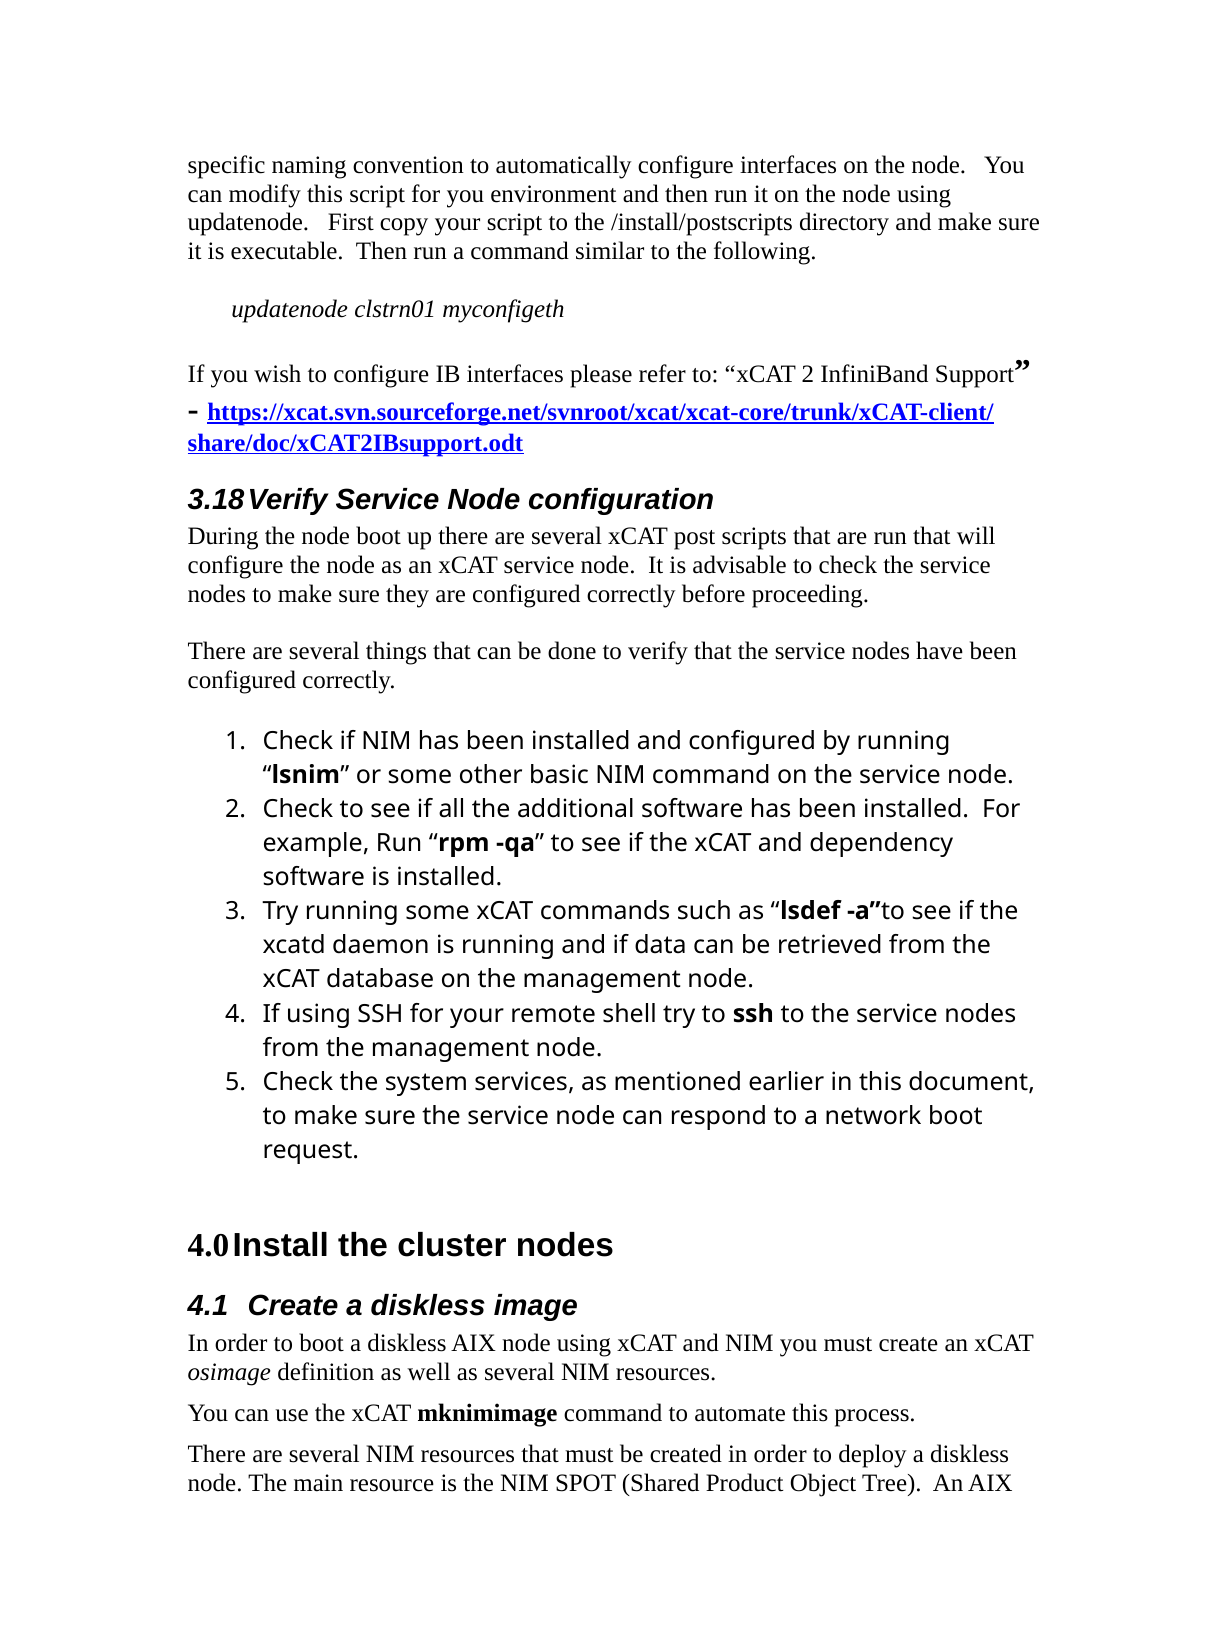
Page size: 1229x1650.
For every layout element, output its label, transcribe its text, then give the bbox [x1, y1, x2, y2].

text If you wish to configure IB interfaces please refer to: “xCAT 2 InfiniBand Support” - https://xcat.svn.sourceforge.net/svnroot/xcat/xcat-core/trunk/xCAT-client/share/doc/xCAT2IBsupport.odt [187, 351, 1041, 457]
subtitle Install the cluster nodes [187, 1224, 1041, 1263]
list If using SSH for your remote shell try to ssh to the service nodes from the management node. [225, 995, 1041, 1063]
list Check to see if all the additional software has been installed. For example, Run “rpm -qa” to see if the xCAT and dependency software is installed. [225, 791, 1041, 893]
subtitle Create a diskless image [187, 1288, 1041, 1322]
list Check the system services, as mentioned earlier in this document, to make sure the service node can respond to a network boot request. [225, 1063, 1041, 1166]
text updatenode clstrn01 myconfigeth [187, 294, 1041, 322]
text During the node boot up there are several xCAT post scripts that are run that will configure the node as an xCAT service node. It is advisable to check the service nodes to make sure they are configured correctly before proceeding. [187, 521, 1041, 608]
text You can use the xCAT mknimimage command to automate this process. [187, 1398, 1041, 1427]
text There are several NIM resources that must be created in order to deploy a diskless node. The main resource is the NIM SPOT (Shared Product Object Tree). An AIX [187, 1439, 1041, 1497]
text There are several things that can be done to verify that the service nodes have been configured correctly. [187, 636, 1041, 694]
subtitle Verify Service Node configuration [187, 482, 1041, 515]
list Try running some xCAT commands such as “lsdef -a”to see if the xcatd daemon is running and if data can be retrieved from the xCAT database on the management node. [225, 893, 1041, 995]
text In order to boot a diskless AIX node using xCAT and NIM you must create an xCAT osimage definition as well as several NIM resources. [187, 1328, 1041, 1385]
text specific naming convention to automatically configure interfaces on the node. You can modify this script for you environment and then run it on the node using updatenode. First copy your script to the /install/postscripts directory and make sure it is executable. Then run a command similar to the following. [187, 150, 1041, 265]
list Check if NIM has been installed and configured by running “lsnim” or some other basic NIM command on the service node. [225, 723, 1041, 791]
